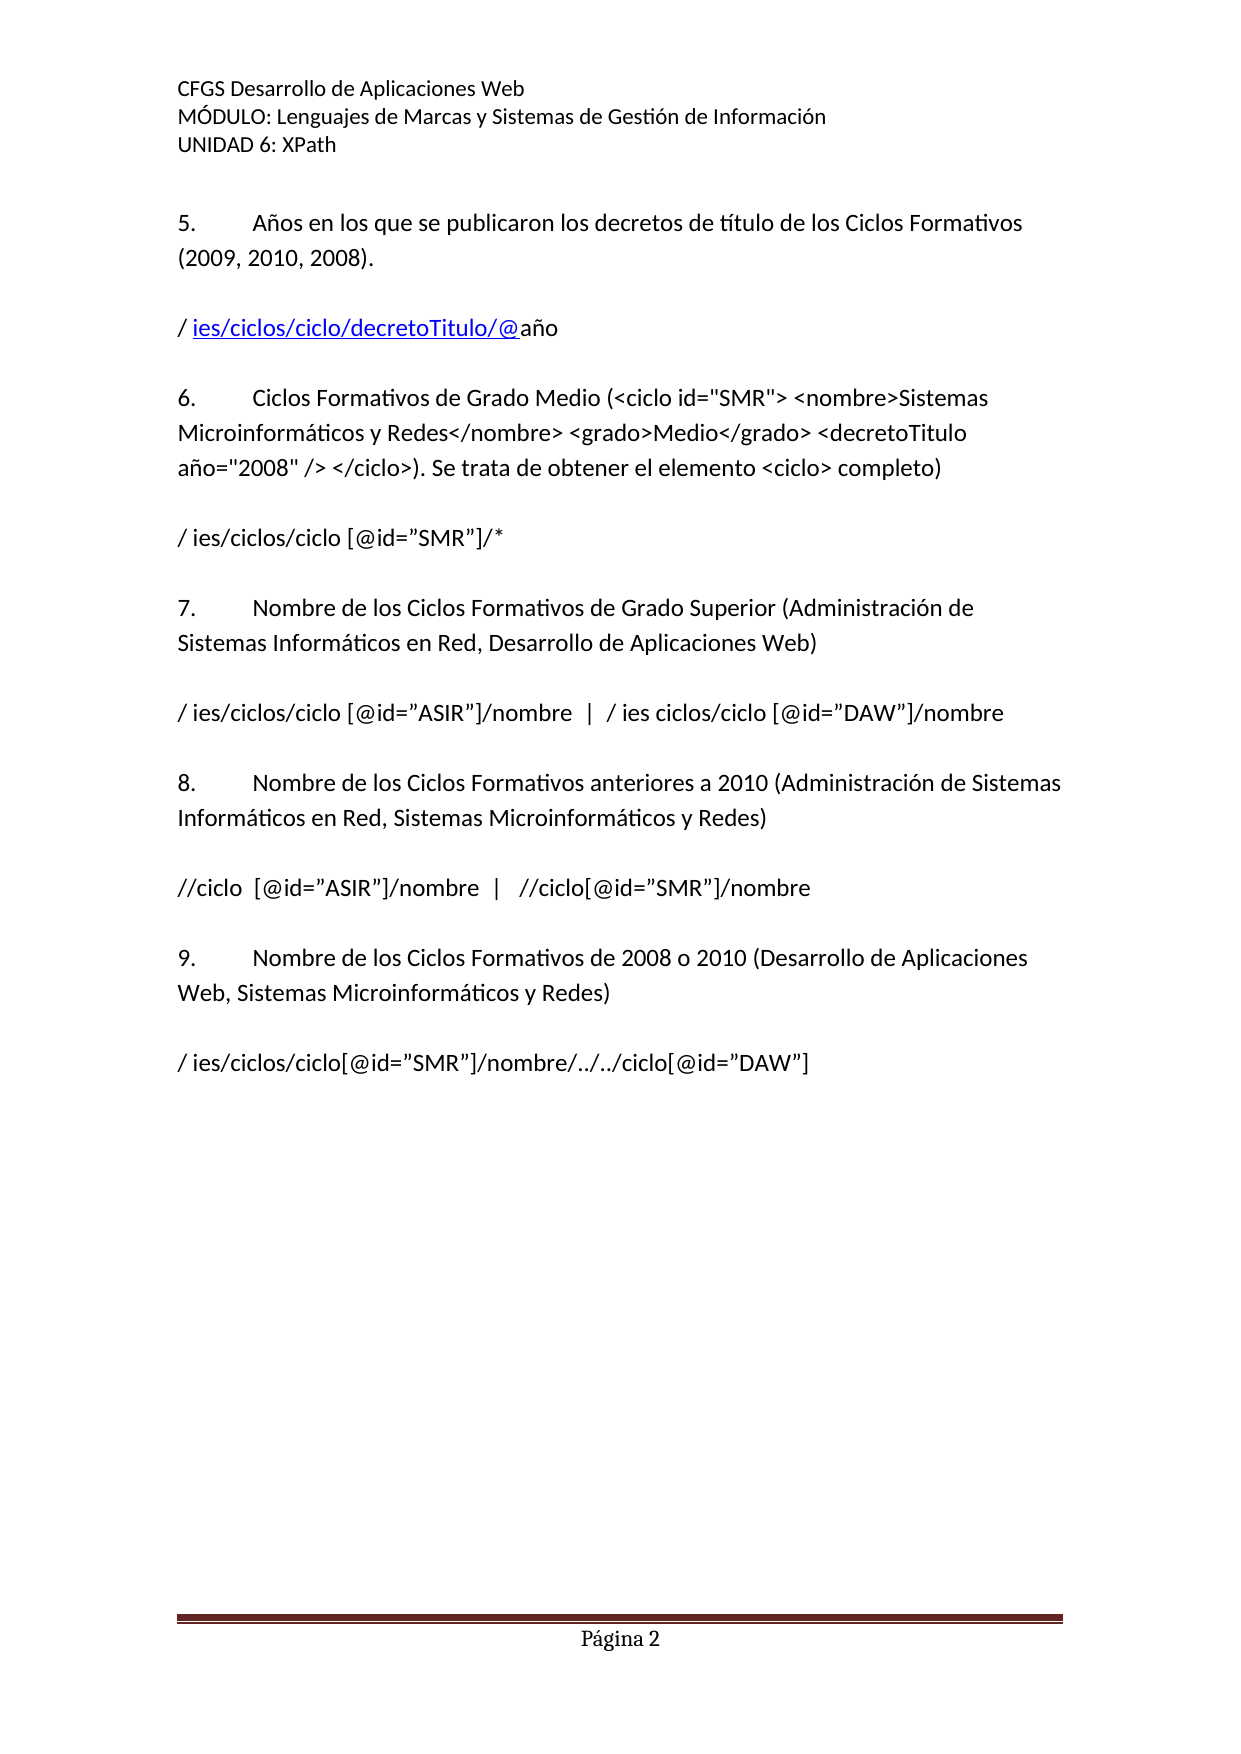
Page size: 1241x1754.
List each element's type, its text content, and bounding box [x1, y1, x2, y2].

list //ciclo [@id=”ASIR”]/nombre | //ciclo[@id=”SMR”]/nombre [177, 872, 1063, 902]
list / ies/ciclos/ciclo/decretoTitulo/@año [177, 312, 1063, 342]
list / ies/ciclos/ciclo [@id=”SMR”]/* [177, 522, 1063, 552]
list / ies/ciclos/ciclo [@id=”ASIR”]/nombre | / ies ciclos/ciclo [@id=”DAW”]/nombre [177, 697, 1063, 727]
list 6. Ciclos Formativos de Grado Medio (<ciclo id="SMR"> <nombre>Sistemas Microinformáticos y Redes</nombre> <grado>Medio</grado> <decretoTitulo año="2008" /> </ciclo>). Se trata de obtener el elemento <ciclo> completo) [177, 382, 1063, 482]
list 9. Nombre de los Ciclos Formativos de 2008 o 2010 (Desarrollo de Aplicaciones Web, Sistemas Microinformáticos y Redes) [177, 942, 1063, 1007]
list 5. Años en los que se publicaron los decretos de título de los Ciclos Formativos (2009, 2010, 2008). [177, 207, 1063, 272]
list 8. Nombre de los Ciclos Formativos anteriores a 2010 (Administración de Sistemas Informáticos en Red, Sistemas Microinformáticos y Redes) [177, 767, 1063, 832]
list 7. Nombre de los Ciclos Formativos de Grado Superior (Administración de Sistemas Informáticos en Red, Desarrollo de Aplicaciones Web) [177, 592, 1063, 657]
list / ies/ciclos/ciclo[@id=”SMR”]/nombre/../../ciclo[@id=”DAW”] [177, 1047, 1063, 1077]
